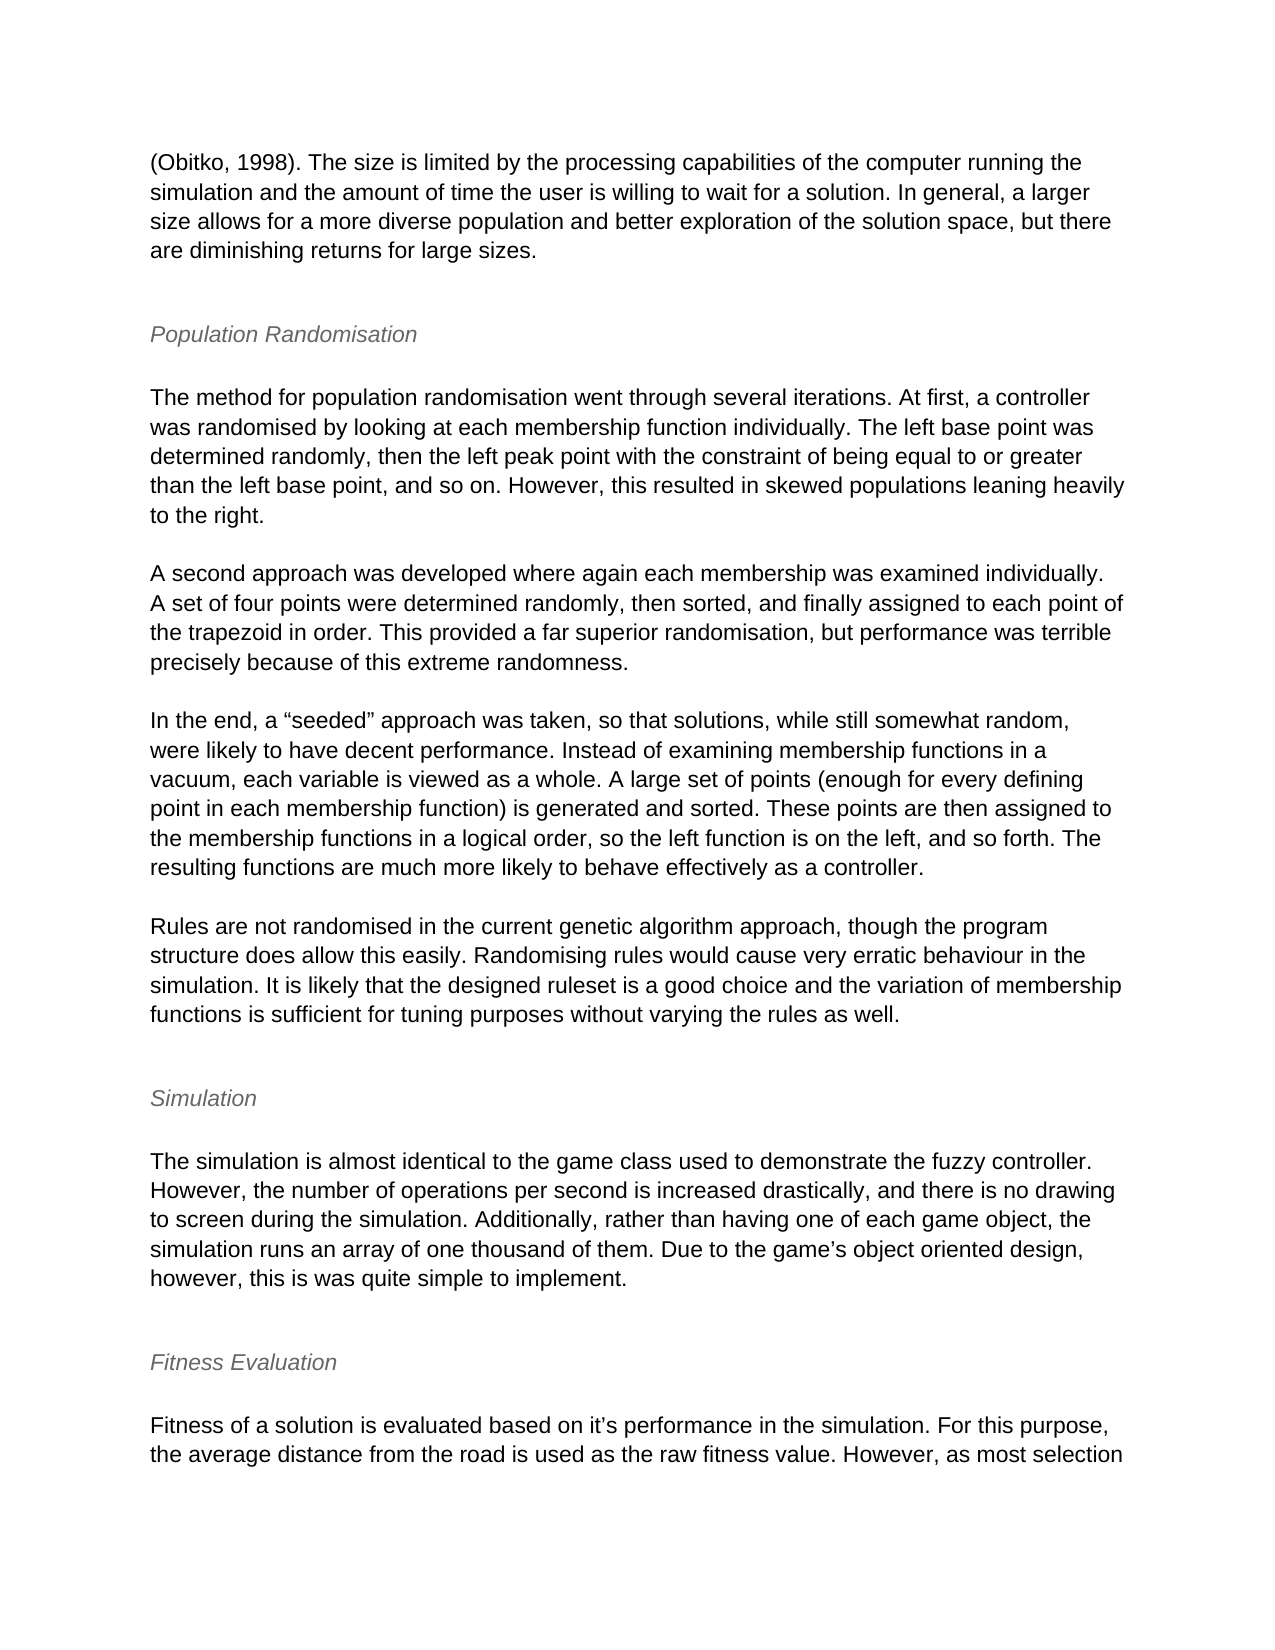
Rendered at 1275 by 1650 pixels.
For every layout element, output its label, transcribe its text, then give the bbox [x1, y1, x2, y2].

subtitle Population Randomisation [150, 322, 1125, 347]
text Fitness of a solution is evaluated based on it’s performance in the simulation. For this purpose, the average distance from the road is used as the raw fitness value. However, as most selection [150, 1412, 1125, 1467]
text The method for population randomisation went through several iterations. At first, a controller was randomised by looking at each membership function individually. The left base point was determined randomly, then the left peak point with the constraint of being equal to or greater than the left base point, and so on. However, this resulted in skewed populations leaning heavily to the right. [150, 385, 1125, 528]
subtitle Fitness Evaluation [150, 1349, 1125, 1375]
text In the end, a “seeded” approach was taken, so that solutions, while still somewhat random, were likely to have decent performance. Instead of examining membership functions in a vacuum, each variable is viewed as a whole. A large set of points (enough for every defining point in each membership function) is generated and sorted. These points are then assigned to the membership functions in a logical order, so the left function is on the left, and so forth. The resulting functions are much more likely to behave effectively as a controller. [150, 708, 1125, 880]
text Rules are not randomised in the current genetic algorithm approach, though the program structure does allow this easily. Randomising rules would cause very erratic behaviour in the simulation. It is likely that the designed ruleset is a good choice and the variation of membership functions is sufficient for tuning purposes without varying the rules as well. [150, 913, 1125, 1027]
text The simulation is almost identical to the game class used to demonstrate the fuzzy controller. However, the number of operations per second is increased drastically, and there is no drawing to screen during the simulation. Additionally, rather than having one of each game object, the simulation runs an array of one thousand of them. Due to the game’s object oriented design, however, this is was quite simple to implement. [150, 1148, 1125, 1291]
text (Obitko, 1998). The size is limited by the processing capabilities of the computer running the simulation and the amount of time the user is willing to wait for a solution. In general, a larger size allows for a more diverse population and better exploration of the solution space, but there are diminishing returns for large sizes. [150, 150, 1125, 264]
subtitle Simulation [150, 1085, 1125, 1111]
text A second approach was developed where again each membership was examined individually. A set of four points were determined randomly, then sorted, and finally assigned to each point of the trapezoid in order. This provided a far superior randomisation, but performance was terrible precisely because of this extreme randomness. [150, 561, 1125, 675]
